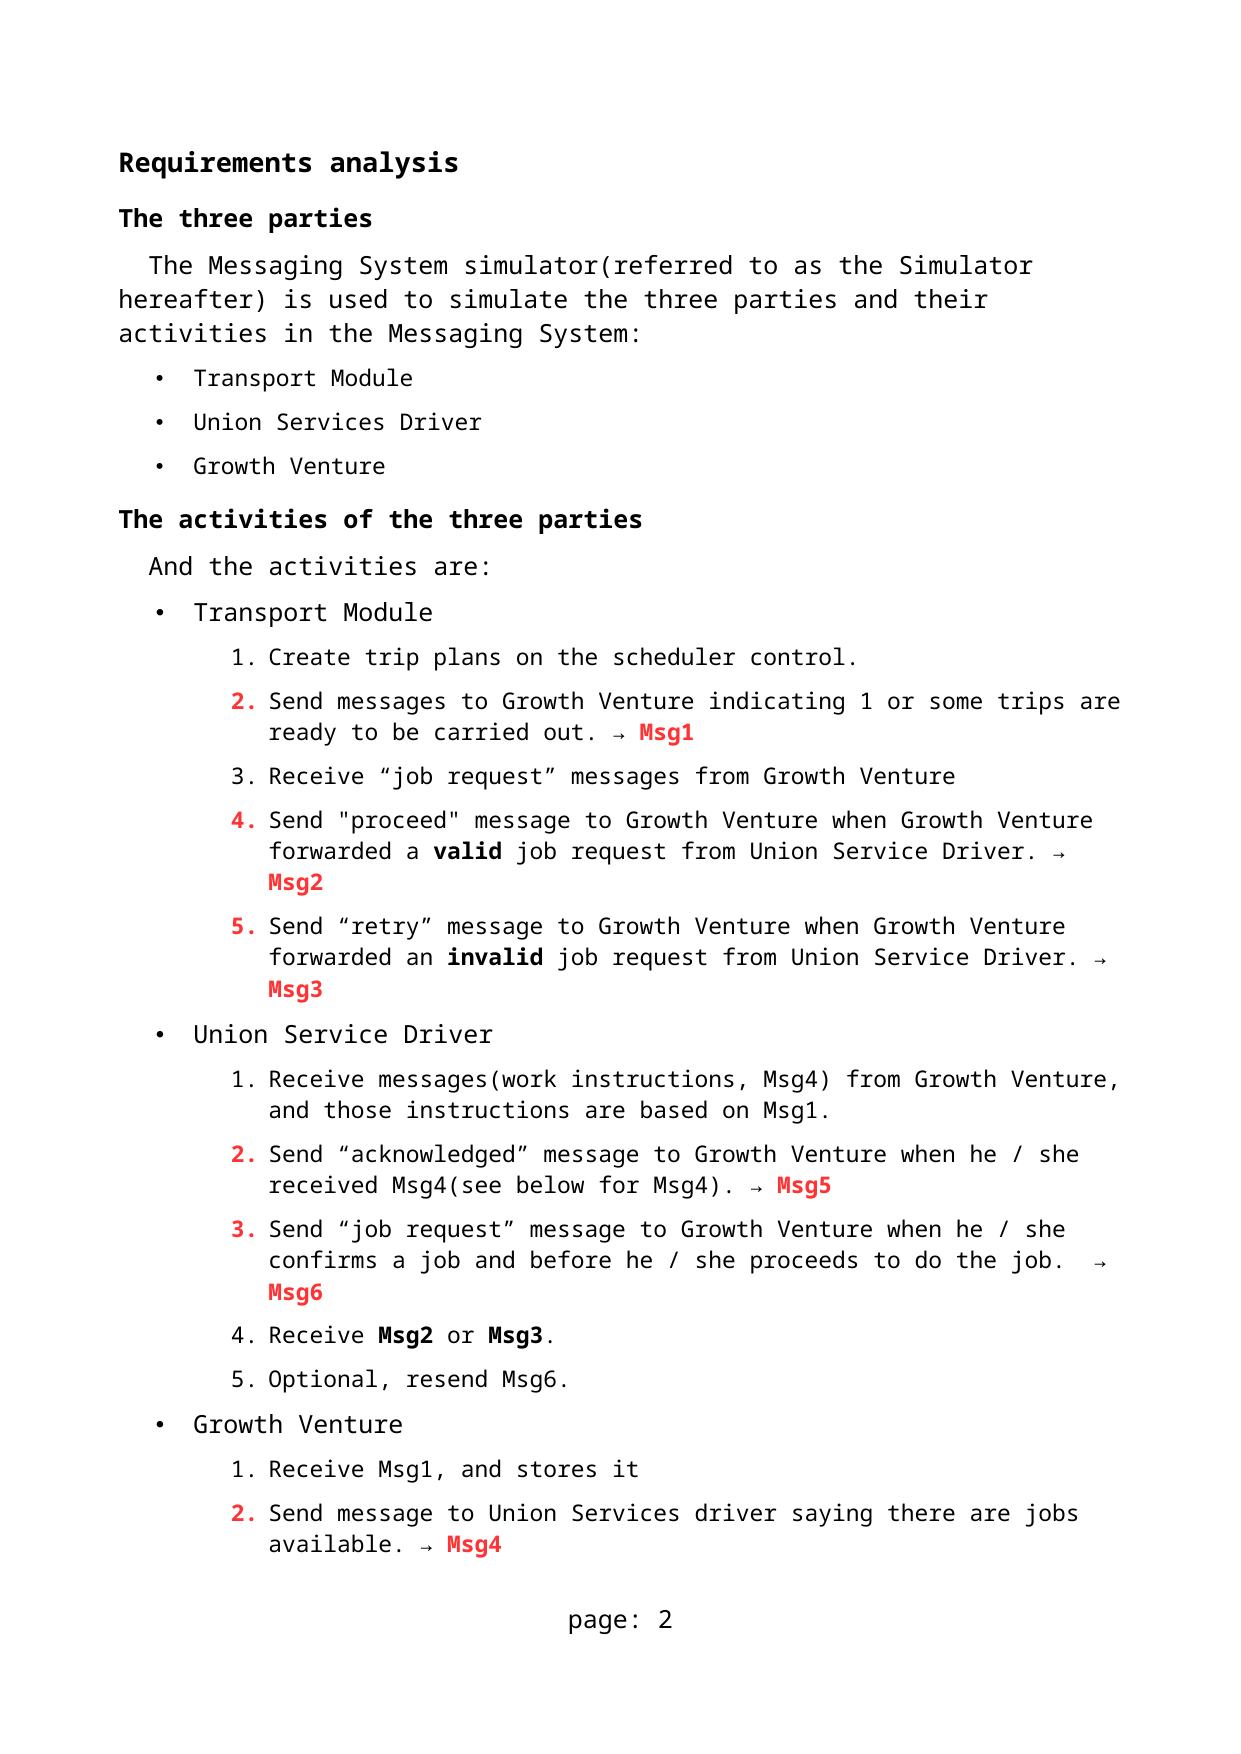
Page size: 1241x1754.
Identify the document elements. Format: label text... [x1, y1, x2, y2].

subtitle Requirements analysis [118, 143, 1122, 180]
list Send messages to Growth Venture indicating 1 or some trips are ready to be carried out. → Msg1 [231, 685, 1122, 748]
list Send “retry” message to Growth Venture when Growth Venture forwarded an invalid job request from Union Service Driver. → Msg3 [231, 910, 1122, 1004]
list Optional, resend Msg6. [231, 1363, 1122, 1394]
list Receive messages(work instructions, Msg4) from Growth Venture, and those instructions are based on Msg1. [231, 1063, 1122, 1125]
list Send "proceed" message to Growth Venture when Growth Venture forwarded a valid job request from Union Service Driver. → Msg2 [231, 804, 1122, 898]
list Growth Venture [156, 1407, 1122, 1441]
subtitle The three parties [118, 201, 1122, 235]
list Create trip plans on the scheduler control. [231, 641, 1122, 673]
text The Messaging System simulator(referred to as the Simulator hereafter) is used to simulate the three parties and their activities in the Messaging System: [118, 247, 1122, 349]
list Union Service Driver [156, 1016, 1122, 1050]
list Receive Msg2 or Msg3. [231, 1319, 1122, 1350]
list Receive “job request” messages from Growth Venture [231, 760, 1122, 791]
list Send “acknowledged” message to Growth Venture when he / she received Msg4(see below for Msg4). → Msg5 [231, 1138, 1122, 1200]
list Send message to Union Services driver saying there are jobs available. → Msg4 [231, 1497, 1122, 1559]
list Union Services Driver [156, 406, 1122, 437]
text And the activities are: [118, 548, 1122, 582]
list Send “job request” message to Growth Venture when he / she confirms a job and before he / she proceeds to do the job. → Msg6 [231, 1213, 1122, 1307]
subtitle The activities of the three parties [118, 502, 1122, 536]
list Transport Module [156, 362, 1122, 393]
list Growth Venture [156, 449, 1122, 481]
list Receive Msg1, and stores it [231, 1453, 1122, 1484]
list Transport Module [156, 595, 1122, 629]
